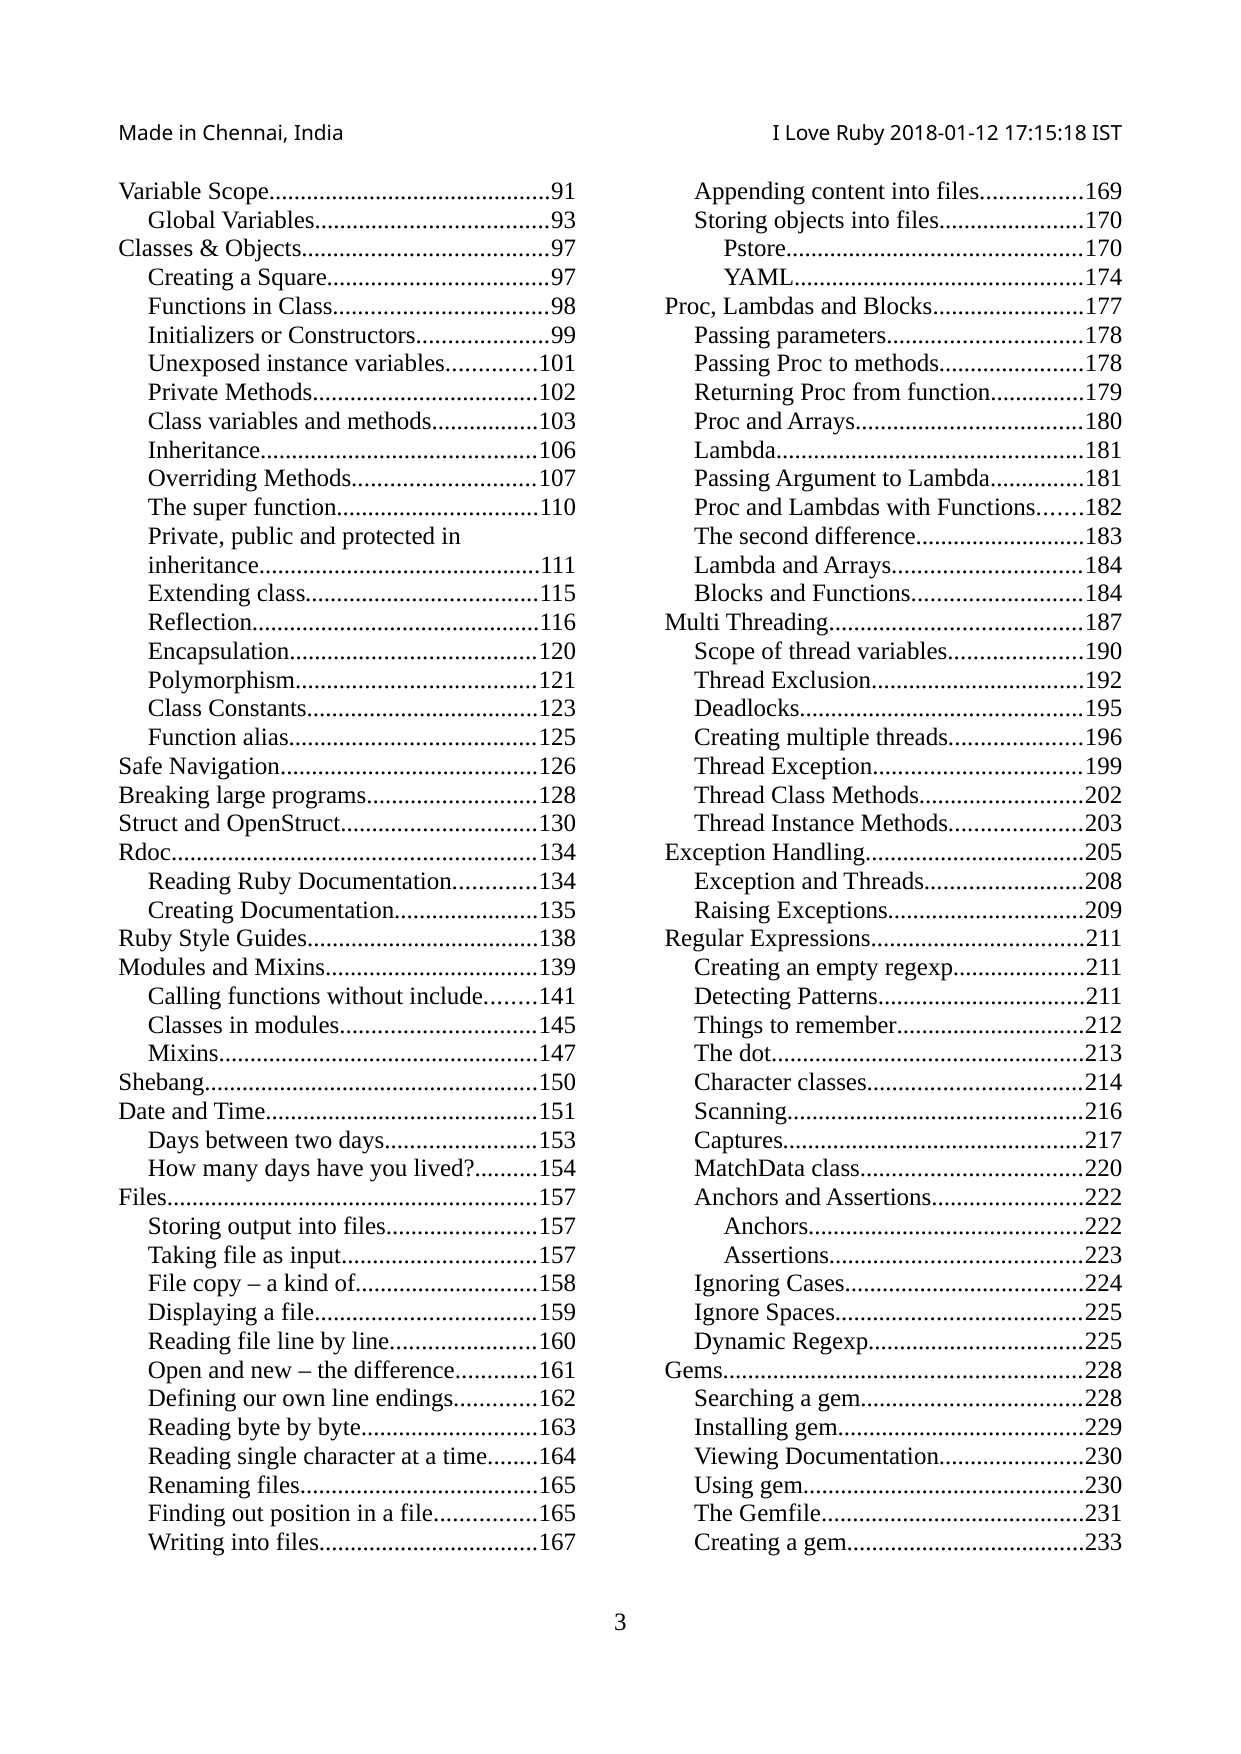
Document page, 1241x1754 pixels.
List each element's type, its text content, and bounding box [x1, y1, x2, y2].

text The second difference 183 [694, 521, 1122, 550]
text Function alias 125 [148, 722, 576, 751]
text Multi Threading 187 [664, 607, 1122, 636]
text Character classes 214 [694, 1067, 1122, 1096]
text Shebang 150 [118, 1067, 576, 1096]
text Regular Expressions 211 [664, 923, 1122, 952]
text Lambda and Arrays 184 [694, 550, 1122, 578]
text Functions in Class 98 [148, 291, 576, 320]
text Mixins 147 [148, 1038, 576, 1067]
text Creating a gem 233 [694, 1527, 1122, 1556]
text Overriding Methods 107 [148, 463, 576, 492]
text Files 157 [118, 1182, 576, 1211]
text File copy – a kind of 158 [148, 1268, 576, 1297]
text Reading single character at a time 164 [148, 1441, 576, 1470]
text Days between two days 153 [148, 1125, 576, 1153]
text Detecting Patterns 211 [694, 981, 1122, 1010]
text Creating Documentation 135 [148, 895, 576, 923]
text The super function 110 [148, 492, 576, 521]
text Modules and Mixins 139 [118, 952, 576, 981]
text Scanning 216 [694, 1096, 1122, 1125]
text Thread Instance Methods 203 [694, 808, 1122, 837]
text Exception and Threads 208 [694, 866, 1122, 895]
text Extending class 115 [148, 578, 576, 607]
text Private, public and protected in inheritance 111 [148, 521, 576, 578]
text Creating an empty regexp 211 [694, 952, 1122, 981]
text Storing output into files 157 [148, 1211, 576, 1240]
text Taking file as input 157 [148, 1240, 576, 1268]
text Unexposed instance variables 101 [148, 348, 576, 377]
text Ignoring Cases 224 [694, 1268, 1122, 1297]
text How many days have you lived? 154 [148, 1153, 576, 1182]
text Proc and Arrays 180 [694, 406, 1122, 435]
text Deadlocks 195 [694, 693, 1122, 722]
text Date and Time 151 [118, 1096, 576, 1125]
text The dot 213 [694, 1038, 1122, 1067]
text Global Variables 93 [148, 205, 576, 233]
text Scope of thread variables 190 [694, 636, 1122, 665]
text Reading file line by line 160 [148, 1326, 576, 1355]
text Initializers or Constructors 99 [148, 320, 576, 348]
text Finding out position in a file 165 [148, 1498, 576, 1527]
text MatchData class 220 [694, 1153, 1122, 1182]
text Reading byte by byte 163 [148, 1412, 576, 1441]
text Creating a Square 97 [148, 262, 576, 291]
text Rdoc 134 [118, 837, 576, 866]
text Appending content into files 169 [694, 176, 1122, 205]
text Blocks and Functions 184 [694, 578, 1122, 607]
text Class variables and methods 103 [148, 406, 576, 435]
text Anchors and Assertions 222 [694, 1182, 1122, 1211]
text Breaking large programs 128 [118, 780, 576, 808]
text Thread Exception 199 [694, 751, 1122, 780]
text Renaming files 165 [148, 1470, 576, 1498]
text Inheritance 106 [148, 435, 576, 463]
text Installing gem 229 [694, 1412, 1122, 1441]
text Using gem 230 [694, 1470, 1122, 1498]
text Ruby Style Guides 138 [118, 923, 576, 952]
text Class Constants 123 [148, 693, 576, 722]
text Polymorphism 121 [148, 665, 576, 693]
text Creating multiple threads 196 [694, 722, 1122, 751]
text Storing objects into files 170 [694, 205, 1122, 233]
text Anchors 222 [723, 1211, 1122, 1240]
text Ignore Spaces 225 [694, 1297, 1122, 1326]
text Returning Proc from function 179 [694, 377, 1122, 406]
text Captures 217 [694, 1125, 1122, 1153]
text Exception Handling 205 [664, 837, 1122, 866]
text Assertions 223 [723, 1240, 1122, 1268]
text Classes in modules 145 [148, 1010, 576, 1038]
text Displaying a file 159 [148, 1297, 576, 1326]
text Passing Argument to Lambda 181 [694, 463, 1122, 492]
text Variable Scope 91 [118, 176, 576, 205]
text Things to remember 212 [694, 1010, 1122, 1038]
text YAML 174 [723, 262, 1122, 291]
text Passing Proc to methods 178 [694, 348, 1122, 377]
text Raising Exceptions 209 [694, 895, 1122, 923]
text Reading Ruby Documentation 134 [148, 866, 576, 895]
text Viewing Documentation 230 [694, 1441, 1122, 1470]
text Proc and Lambdas with Functions 182 [694, 492, 1122, 521]
text Dynamic Regexp 225 [694, 1326, 1122, 1355]
text Struct and OpenStruct 130 [118, 808, 576, 837]
text Gems 228 [664, 1355, 1122, 1383]
text Defining our own line endings 162 [148, 1383, 576, 1412]
text The Gemfile 231 [694, 1498, 1122, 1527]
text Lambda 181 [694, 435, 1122, 463]
text Calling functions without include 141 [148, 981, 576, 1010]
text Encapsulation 120 [148, 636, 576, 665]
text Thread Exclusion 192 [694, 665, 1122, 693]
text Writing into files 167 [148, 1527, 576, 1556]
text Open and new – the difference 161 [148, 1355, 576, 1383]
text Private Methods 102 [148, 377, 576, 406]
text Passing parameters 178 [694, 320, 1122, 348]
text Thread Class Methods 202 [694, 780, 1122, 808]
text Safe Navigation 126 [118, 751, 576, 780]
text Reflection 116 [148, 607, 576, 636]
text Pstore 170 [723, 233, 1122, 262]
text Classes & Objects 97 [118, 233, 576, 262]
text Proc, Lambdas and Blocks 177 [664, 291, 1122, 320]
text Searching a gem 228 [694, 1383, 1122, 1412]
